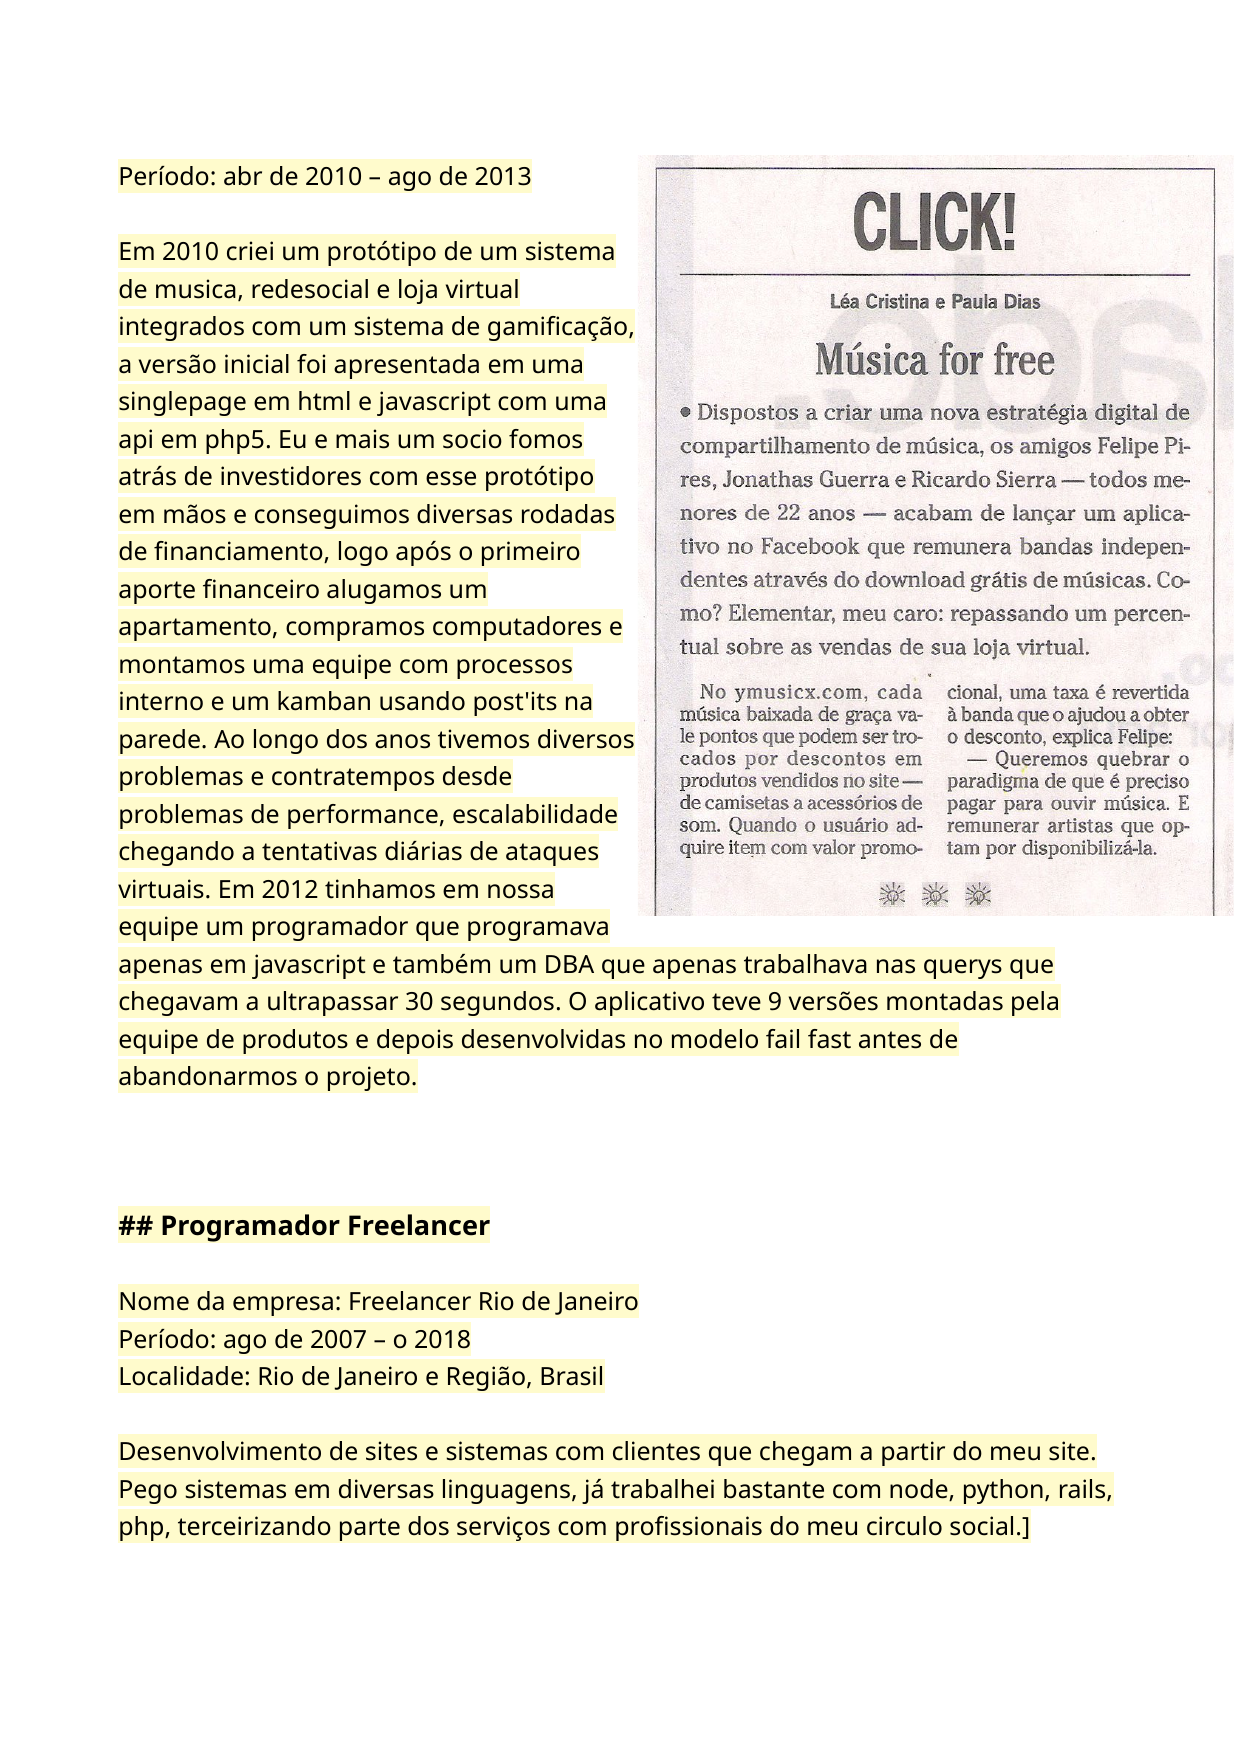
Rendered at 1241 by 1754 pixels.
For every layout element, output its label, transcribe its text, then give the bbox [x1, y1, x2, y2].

text Em 2010 criei um protótipo de um sistema de musica, redesocial e loja virtual integrados com um sistema de gamificação, a versão inicial foi apresentada em uma singlepage em html e javascript com uma api em php5. Eu e mais um socio fomos atrás de investidores com esse protótipo em mãos e conseguimos diversas rodadas de financiamento, logo após o primeiro aporte financeiro alugamos um apartamento, compramos computadores e montamos uma equipe com processos interno e um kamban usando post'its na parede. Ao longo dos anos tivemos diversos problemas e contratempos desde problemas de performance, escalabilidade chegando a tentativas diárias de ataques virtuais. Em 2012 tinhamos em nossa equipe um programador que programava apenas em javascript e também um DBA que apenas trabalhava nas querys que chegavam a ultrapassar 30 segundos. O aplicativo teve 9 versões montadas pela equipe de produtos e depois desenvolvidas no modelo fail fast antes de abandonarmos o projeto. [118, 231, 1122, 1093]
text Desenvolvimento de sites e sistemas com clientes que chegam a partir do meu site. Pego sistemas em diversas linguagens, já trabalhei bastante com node, python, rails, php, terceirizando parte dos serviços com profissionais do meu circulo social.] [118, 1431, 1122, 1543]
text Localidade: Rio de Janeiro e Região, Brasil [118, 1356, 1122, 1393]
text Nome da empresa: Freelancer Rio de Janeiro [118, 1281, 1122, 1318]
picture [637, 155, 1234, 916]
text Período: ago de 2007 – o 2018 [118, 1318, 1122, 1356]
text ## Programador Freelancer [118, 1206, 1122, 1243]
text Período: abr de 2010 – ago de 2013 [118, 156, 637, 193]
